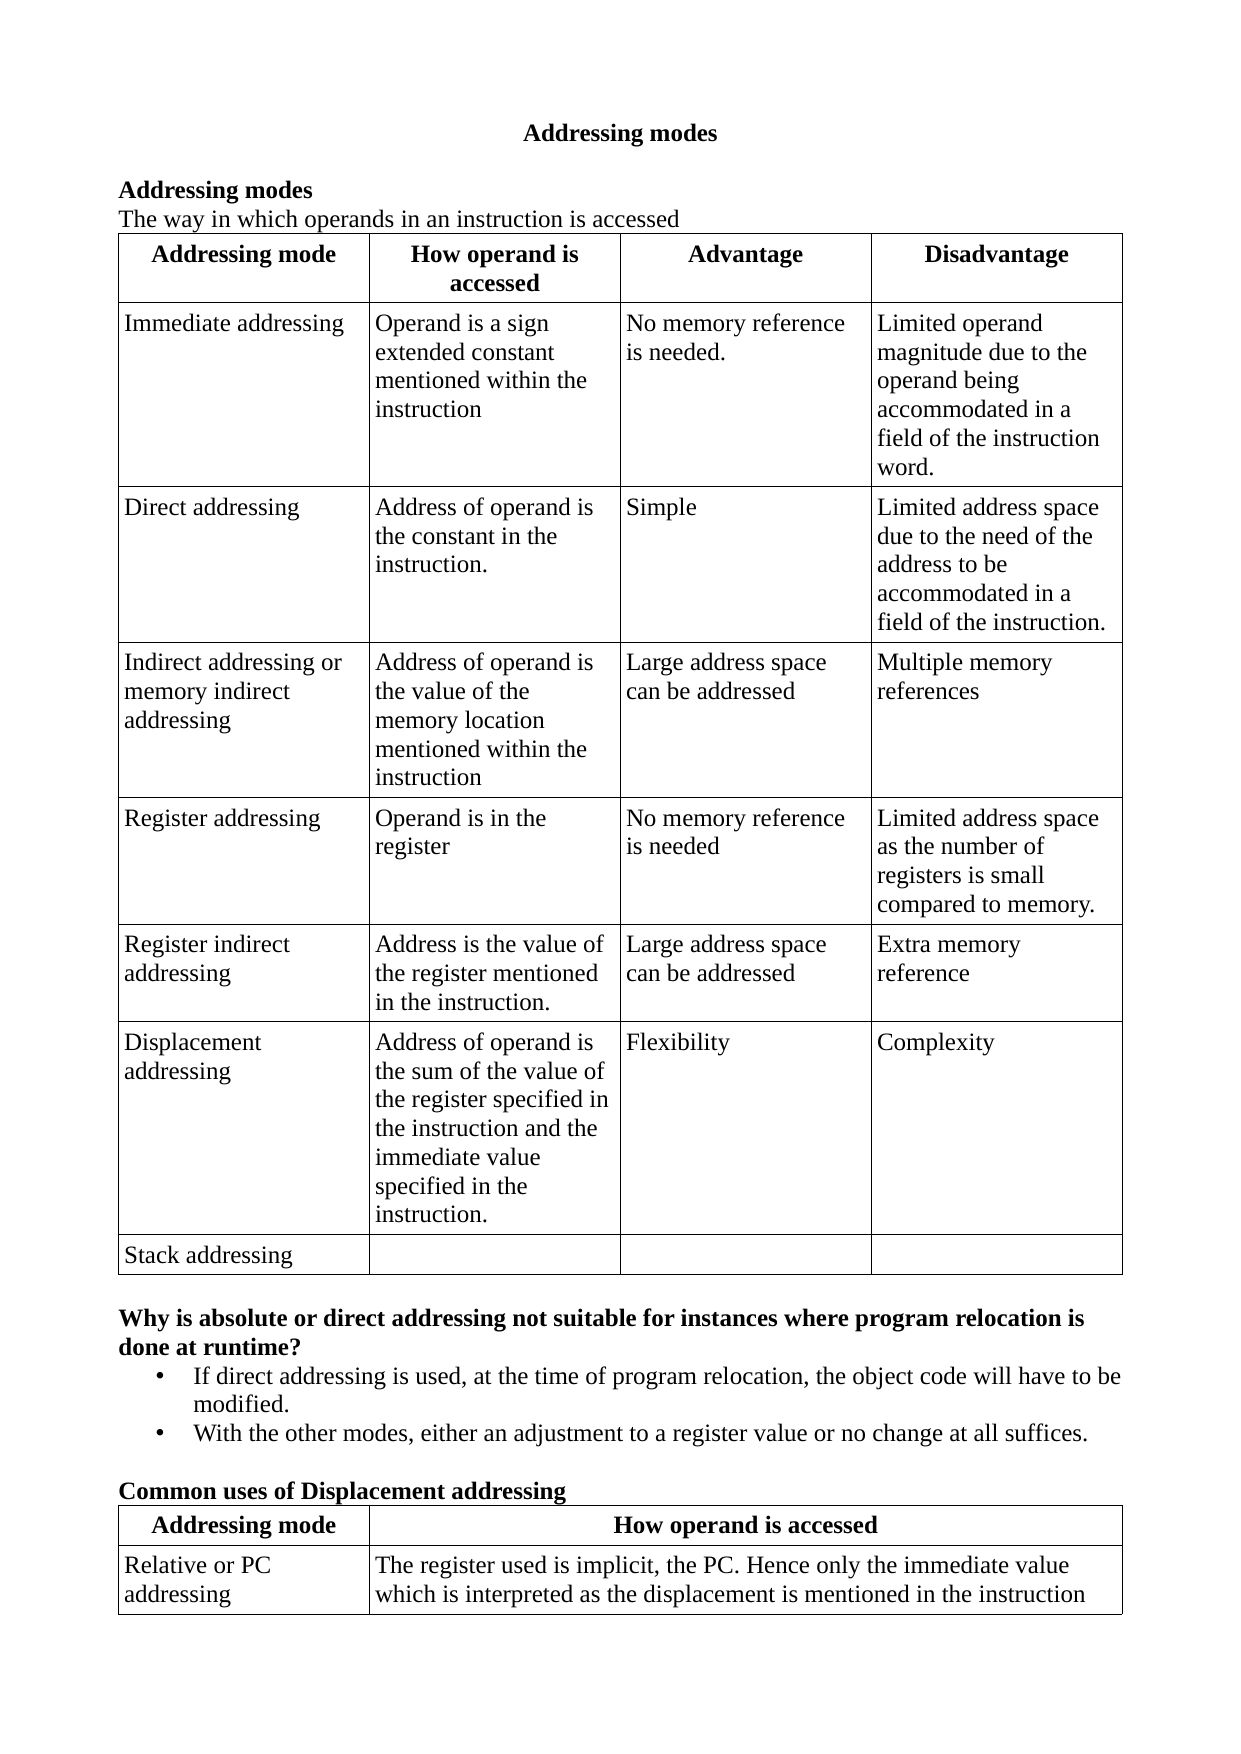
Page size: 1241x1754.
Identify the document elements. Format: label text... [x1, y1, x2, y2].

table_cell The register used is implicit, the PC. Hence only the immediate value which is interpreted as the displacement is mentioned in the instruction [370, 1546, 1122, 1614]
table_cell Simple [621, 487, 871, 642]
table_cell Large address space can be addressed [621, 643, 871, 797]
table_cell Address of operand is the sum of the value of the register specified in the instruction and the immediate value specified in the instruction. [370, 1022, 620, 1234]
table_cell Relative or PC addressing [119, 1546, 369, 1614]
table_cell [370, 1235, 620, 1274]
table_cell Address of operand is the value of the memory location mentioned within the instruction [370, 643, 620, 797]
table_cell Displacement addressing [119, 1022, 369, 1234]
table_header How operand is accessed [370, 1506, 1122, 1545]
table_cell [621, 1235, 871, 1274]
table_header Addressing mode [119, 1506, 369, 1545]
table_cell No memory reference is needed [621, 798, 871, 923]
table_cell Address is the value of the register mentioned in the instruction. [370, 925, 620, 1021]
table_cell Large address space can be addressed [621, 925, 871, 1021]
table_cell Address of operand is the constant in the instruction. [370, 487, 620, 642]
table_cell Operand is in the register [370, 798, 620, 923]
list If direct addressing is used, at the time of program relocation, the object code will have to be modified. [156, 1361, 1122, 1418]
table_cell Immediate addressing [119, 303, 369, 486]
table_cell Limited address space as the number of registers is small compared to memory. [872, 798, 1122, 923]
table_cell Stack addressing [119, 1235, 369, 1274]
text Why is absolute or direct addressing not suitable for instances where program relocation is done at runtime? [118, 1303, 1122, 1361]
table_cell Extra memory reference [872, 925, 1122, 1021]
text Addressing modes [118, 118, 1122, 147]
table_cell Operand is a sign extended constant mentioned within the instruction [370, 303, 620, 486]
table_cell No memory reference is needed. [621, 303, 871, 486]
table_header Advantage [621, 234, 871, 302]
text Addressing modes [118, 176, 1122, 204]
table_cell Flexibility [621, 1022, 871, 1234]
table_cell [872, 1235, 1122, 1274]
text Common uses of Displacement addressing [118, 1476, 1122, 1504]
table_header Addressing mode [119, 234, 369, 302]
table_header How operand is accessed [370, 234, 620, 302]
table_cell Complexity [872, 1022, 1122, 1234]
table_cell Limited address space due to the need of the address to be accommodated in a field of the instruction. [872, 487, 1122, 642]
table_cell Limited operand magnitude due to the operand being accommodated in a field of the instruction word. [872, 303, 1122, 486]
list With the other modes, either an adjustment to a register value or no change at all suffices. [156, 1418, 1122, 1447]
table_header Disadvantage [872, 234, 1122, 302]
table_cell Register addressing [119, 798, 369, 923]
table_cell Multiple memory references [872, 643, 1122, 797]
table_cell Direct addressing [119, 487, 369, 642]
text The way in which operands in an instruction is accessed [118, 204, 1122, 233]
table_cell Register indirect addressing [119, 925, 369, 1021]
table_cell Indirect addressing or memory indirect addressing [119, 643, 369, 797]
